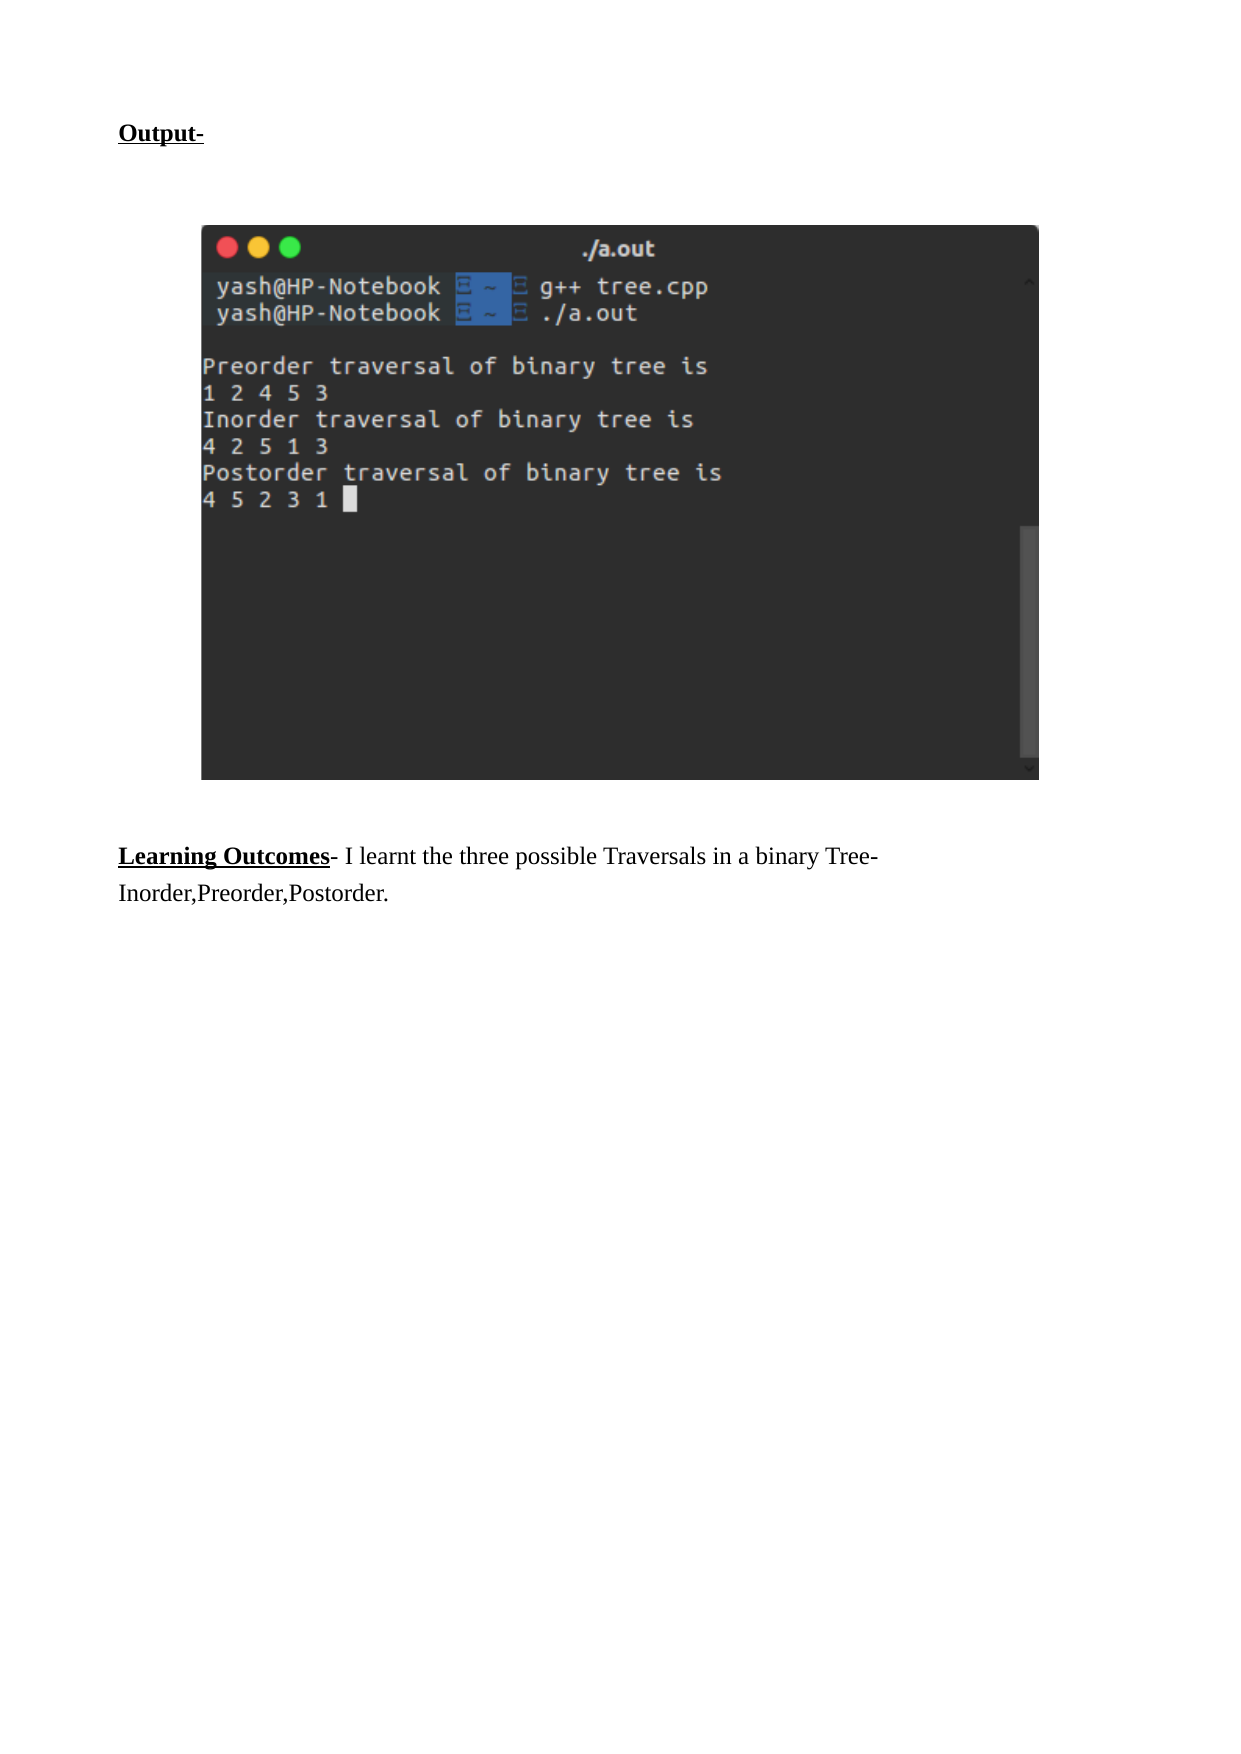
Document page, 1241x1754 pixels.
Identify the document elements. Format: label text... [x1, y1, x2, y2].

text Output- [118, 118, 1122, 147]
text Learning Outcomes- I learnt the three possible Traversals in a binary Tree-Inorder,Preorder,Postorder. [118, 841, 1122, 907]
picture [201, 225, 1039, 780]
